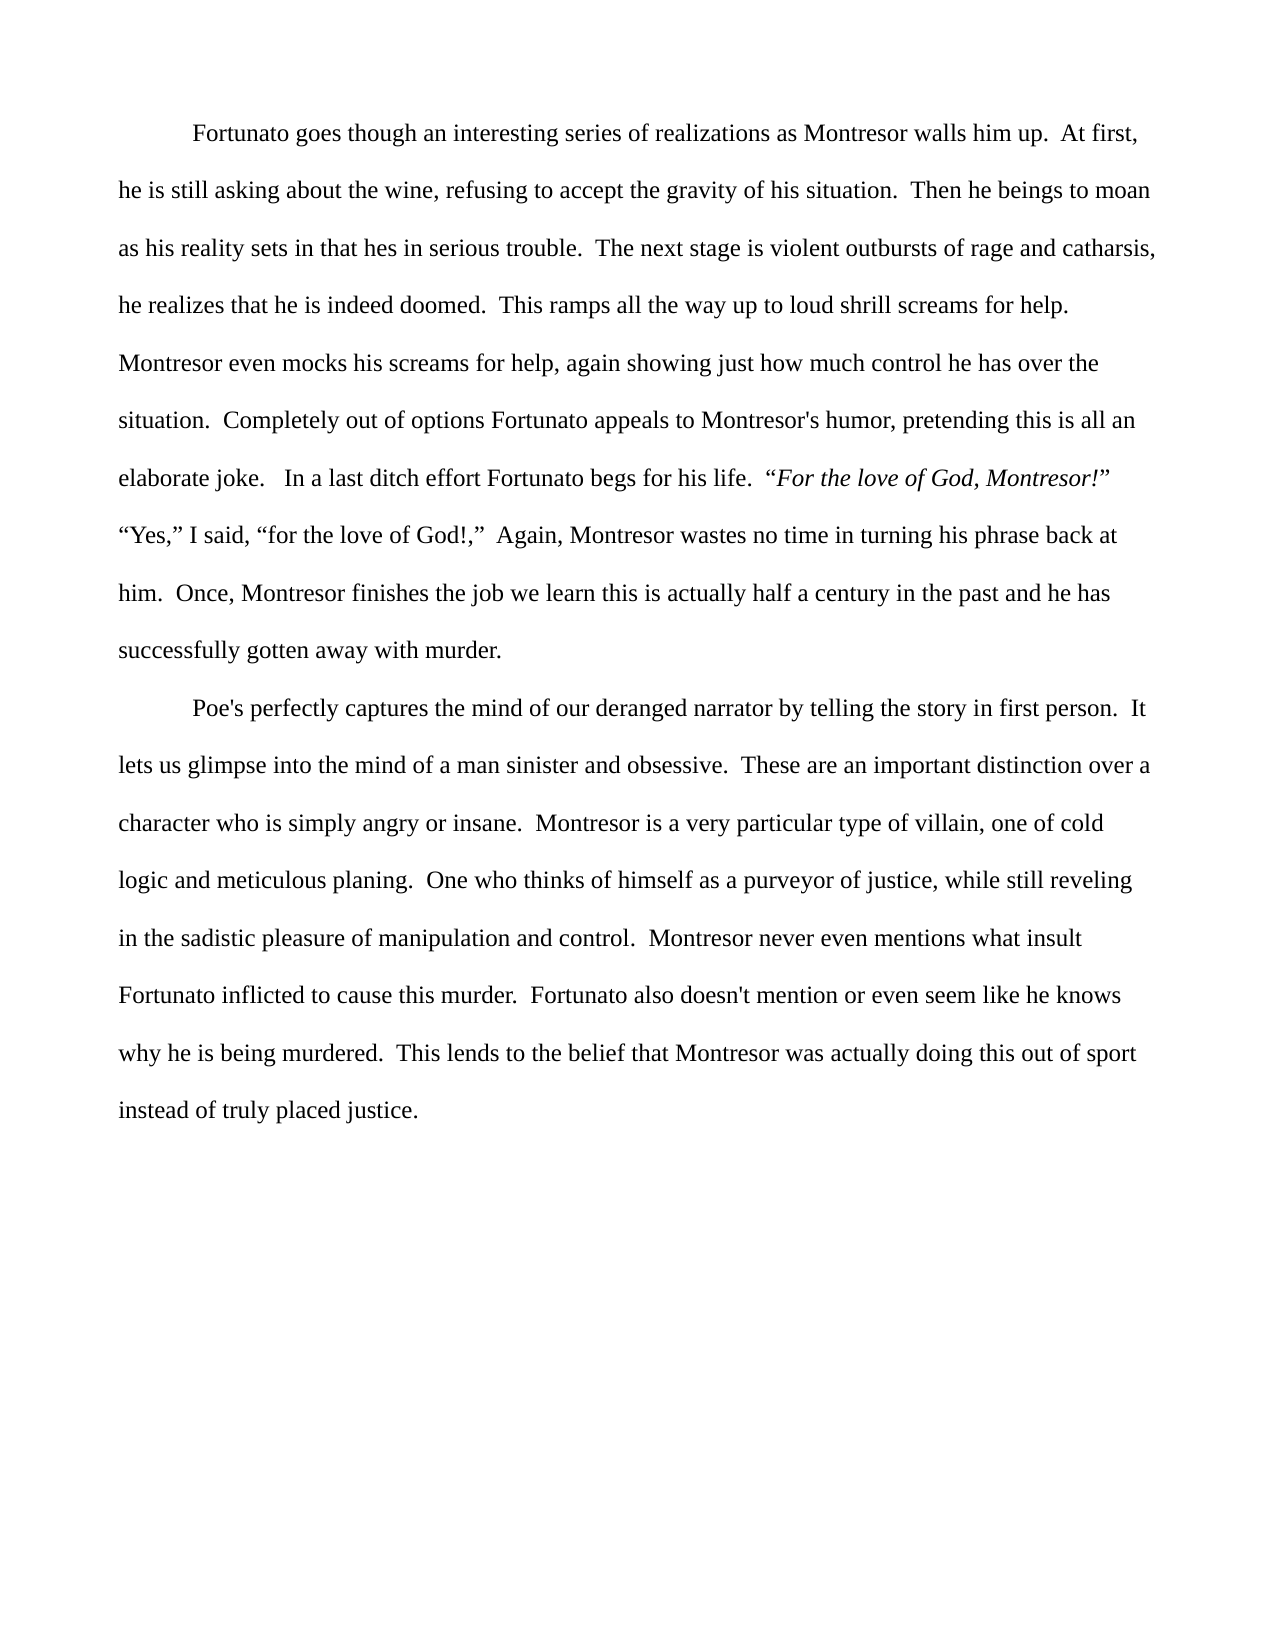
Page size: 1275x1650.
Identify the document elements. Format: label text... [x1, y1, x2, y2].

text Poe's perfectly captures the mind of our deranged narrator by telling the story in first person. It lets us glimpse into the mind of a man sinister and obsessive. These are an important distinction over a character who is simply angry or insane. Montresor is a very particular type of villain, one of cold logic and meticulous planing. One who thinks of himself as a purveyor of justice, while still reveling in the sadistic pleasure of manipulation and control. Montresor never even mentions what insult Fortunato inflicted to cause this murder. Fortunato also doesn't mention or even seem like he knows why he is being murdered. This lends to the belief that Montresor was actually doing this out of sport instead of truly placed justice. [118, 693, 1157, 1124]
text Fortunato goes though an interesting series of realizations as Montresor walls him up. At first, he is still asking about the wine, refusing to accept the gravity of his situation. Then he beings to moan as his reality sets in that hes in serious trouble. The next stage is violent outbursts of rage and catharsis, he realizes that he is indeed doomed. This ramps all the way up to loud shrill screams for help. Montresor even mocks his screams for help, again showing just how much control he has over the situation. Completely out of options Fortunato appeals to Montresor's humor, pretending this is all an elaborate joke. In a last ditch effort Fortunato begs for his life. “For the love of God, Montresor!” “Yes,” I said, “for the love of God!,” Again, Montresor wastes no time in turning his phrase back at him. Once, Montresor finishes the job we learn this is actually half a century in the past and he has successfully gotten away with murder. [118, 118, 1157, 664]
